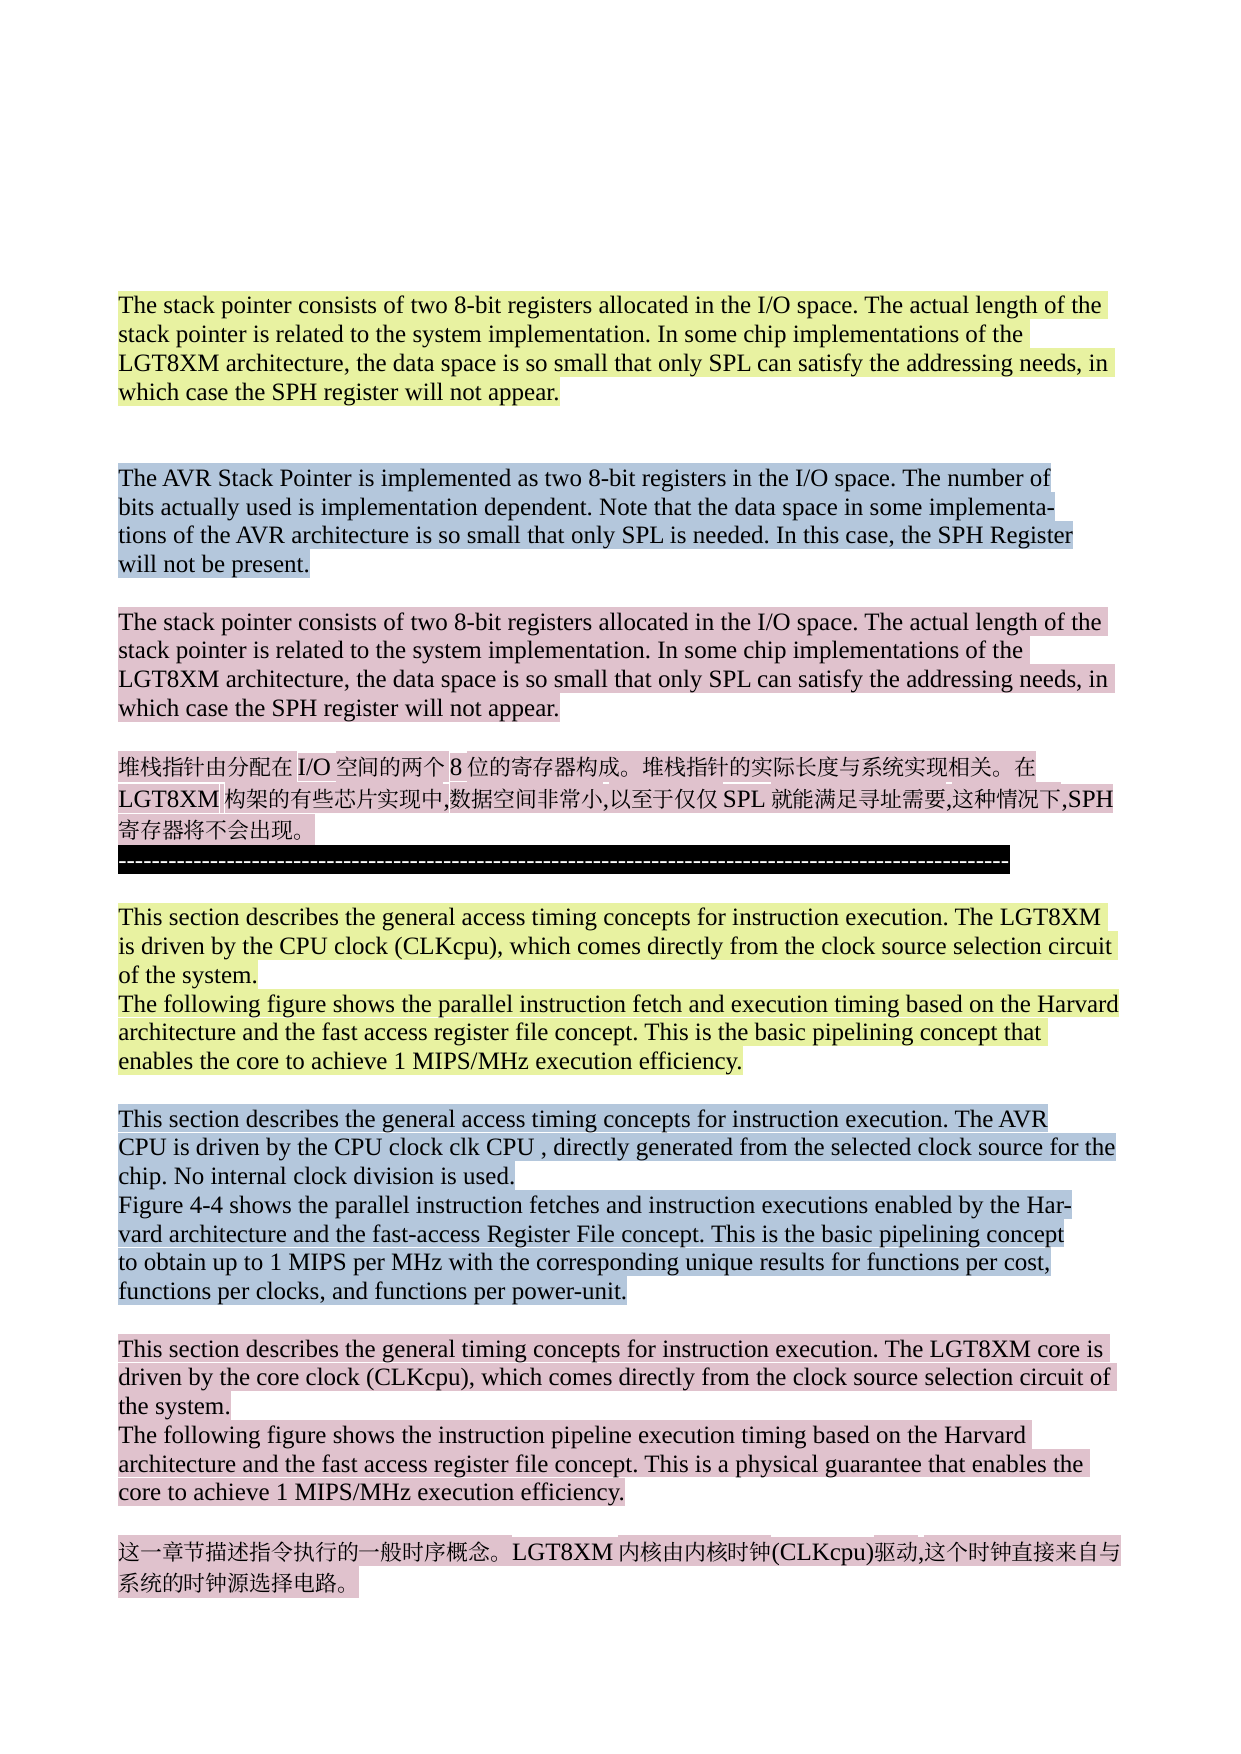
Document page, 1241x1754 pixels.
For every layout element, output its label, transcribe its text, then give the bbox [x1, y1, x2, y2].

text The AVR Stack Pointer is implemented as two 8-bit registers in the I/O space. The number of [118, 463, 1122, 492]
text will not be present. [118, 549, 1122, 578]
text Figure 4-4 shows the parallel instruction fetches and instruction executions enabled by the Har- [118, 1190, 1122, 1219]
text bits actually used is implementation dependent. Note that the data space in some implementa- [118, 492, 1122, 521]
text ----------------------------------------------------------------------------------------------------------- [118, 845, 1122, 874]
text The stack pointer consists of two 8-bit registers allocated in the I/O space. The actual length of the stack pointer is related to the system implementation. In some chip implementations of the LGT8XM architecture, the data space is so small that only SPL can satisfy the addressing needs, in which case the SPH register will not appear. [118, 291, 1122, 406]
text 堆栈指针由分配在I/O空间的两个8位的寄存器构成。堆栈指针的实际长度与系统实现相关。在LGT8XM构架的有些芯片实现中,数据空间非常小,以至于仅仅SPL就能满足寻址需要,这种情况下,SPH寄存器将不会出现。 [118, 751, 1122, 845]
text This section describes the general access timing concepts for instruction execution. The LGT8XM is driven by the CPU clock (CLKcpu), which comes directly from the clock source selection circuit of the system. The following figure shows the parallel instruction fetch and execution timing based on the Harvard architecture and the fast access register file concept. This is the basic pipelining concept that enables the core to achieve 1 MIPS/MHz execution efficiency. [118, 902, 1122, 1075]
text The stack pointer consists of two 8-bit registers allocated in the I/O space. The actual length of the stack pointer is related to the system implementation. In some chip implementations of the LGT8XM architecture, the data space is so small that only SPL can satisfy the addressing needs, in which case the SPH register will not appear. [118, 607, 1122, 722]
text to obtain up to 1 MIPS per MHz with the corresponding unique results for functions per cost, [118, 1247, 1122, 1276]
text CPU is driven by the CPU clock clk CPU , directly generated from the selected clock source for the [118, 1132, 1122, 1161]
text chip. No internal clock division is used. [118, 1161, 1122, 1190]
text 这一章节描述指令执行的一般时序概念。LGT8XM内核由内核时钟(CLKcpu)驱动,这个时钟直接来自与系统的时钟源选择电路。 [118, 1535, 1122, 1598]
text vard architecture and the fast-access Register File concept. This is the basic pipelining concept [118, 1219, 1122, 1247]
text This section describes the general timing concepts for instruction execution. The LGT8XM core is driven by the core clock (CLKcpu), which comes directly from the clock source selection circuit of the system. The following figure shows the instruction pipeline execution timing based on the Harvard architecture and the fast access register file concept. This is a physical guarantee that enables the core to achieve 1 MIPS/MHz execution efficiency. [118, 1334, 1122, 1506]
text functions per clocks, and functions per power-unit. [118, 1276, 1122, 1305]
text tions of the AVR architecture is so small that only SPL is needed. In this case, the SPH Register [118, 521, 1122, 549]
text This section describes the general access timing concepts for instruction execution. The AVR [118, 1104, 1122, 1132]
